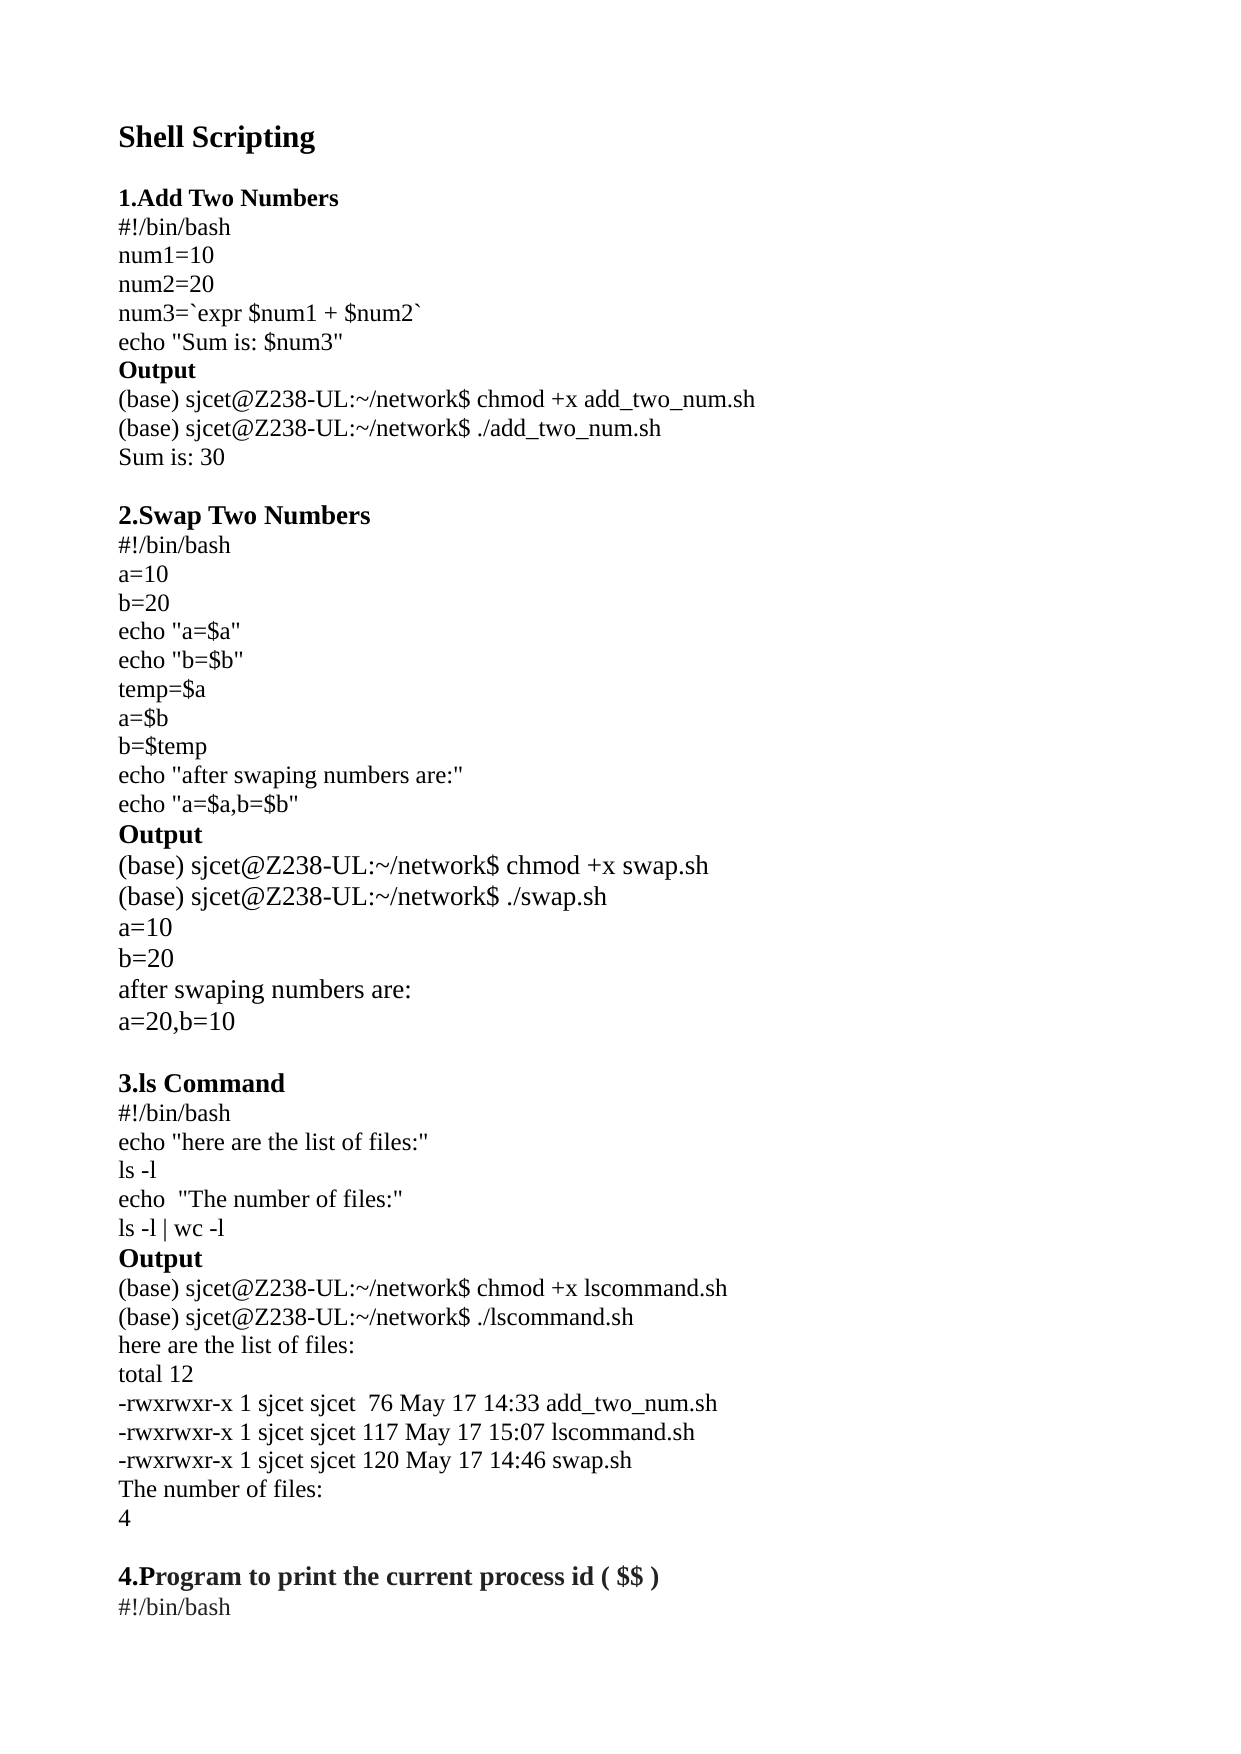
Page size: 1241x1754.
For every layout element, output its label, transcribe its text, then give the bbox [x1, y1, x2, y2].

text -rwxrwxr-x 1 sjcet sjcet 117 May 17 15:07 lscommand.sh [118, 1417, 1122, 1445]
text ls -l | wc -l [118, 1213, 1122, 1242]
text b=20 [118, 942, 1122, 973]
text The number of files: [118, 1474, 1122, 1503]
text 1.Add Two Numbers [118, 183, 1122, 212]
text b=20 [118, 588, 1122, 616]
text echo "Sum is: $num3" [118, 327, 1122, 355]
text here are the list of files: [118, 1330, 1122, 1359]
text echo "a=$a,b=$b" [118, 789, 1122, 818]
text echo "here are the list of files:" [118, 1127, 1122, 1156]
text echo "after swaping numbers are:" [118, 760, 1122, 789]
text Output [118, 355, 1122, 384]
text Output [118, 818, 1122, 849]
text after swaping numbers are: [118, 973, 1122, 1004]
text a=$b [118, 703, 1122, 731]
text (base) sjcet@Z238-UL:~/network$ ./add_two_num.sh [118, 413, 1122, 442]
text (base) sjcet@Z238-UL:~/network$ chmod +x add_two_num.sh [118, 384, 1122, 413]
text #!/bin/bash [118, 1098, 1122, 1127]
text 2.Swap Two Numbers [118, 499, 1122, 530]
text echo "b=$b" [118, 645, 1122, 674]
text 4 [118, 1503, 1122, 1532]
text Sum is: 30 [118, 442, 1122, 470]
text a=20,b=10 [118, 1004, 1122, 1036]
text b=$temp [118, 731, 1122, 760]
text echo "a=$a" [118, 616, 1122, 645]
text #!/bin/bash [118, 530, 1122, 559]
text a=10 [118, 559, 1122, 588]
text -rwxrwxr-x 1 sjcet sjcet 76 May 17 14:33 add_two_num.sh [118, 1388, 1122, 1417]
text 3.ls Command [118, 1067, 1122, 1098]
text num3=`expr $num1 + $num2` [118, 298, 1122, 327]
text #!/bin/bash [118, 1592, 1122, 1620]
text echo "The number of files:" [118, 1184, 1122, 1213]
text Output [118, 1242, 1122, 1273]
text (base) sjcet@Z238-UL:~/network$ chmod +x lscommand.sh [118, 1273, 1122, 1302]
text -rwxrwxr-x 1 sjcet sjcet 120 May 17 14:46 swap.sh [118, 1445, 1122, 1474]
text (base) sjcet@Z238-UL:~/network$ chmod +x swap.sh [118, 849, 1122, 880]
text (base) sjcet@Z238-UL:~/network$ ./swap.sh [118, 880, 1122, 911]
text (base) sjcet@Z238-UL:~/network$ ./lscommand.sh [118, 1302, 1122, 1330]
text Shell Scripting [118, 118, 1122, 154]
text num1=10 [118, 240, 1122, 269]
text ls -l [118, 1156, 1122, 1184]
text total 12 [118, 1359, 1122, 1388]
text temp=$a [118, 674, 1122, 703]
text 4.Program to print the current process id ( $$ ) [118, 1560, 1122, 1592]
text #!/bin/bash [118, 212, 1122, 240]
text num2=20 [118, 269, 1122, 298]
text a=10 [118, 911, 1122, 942]
